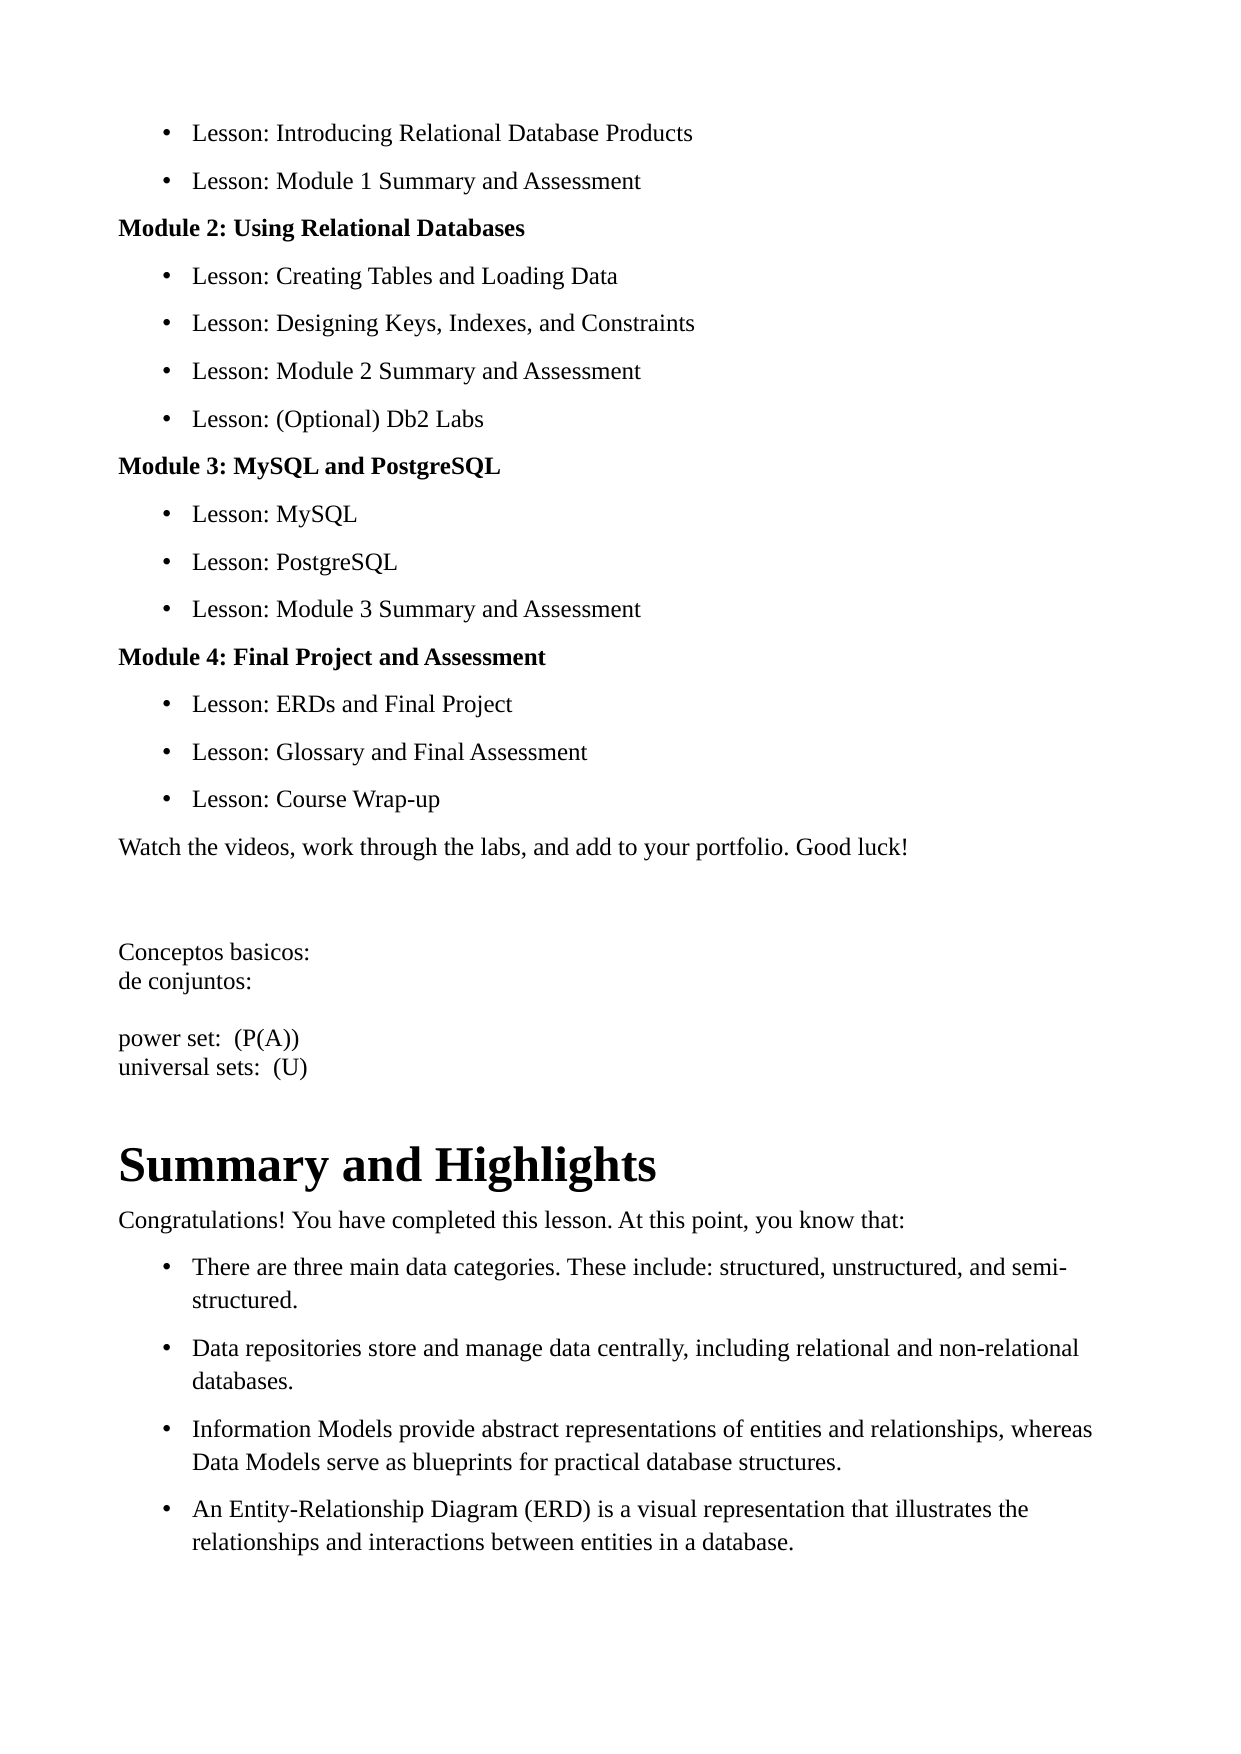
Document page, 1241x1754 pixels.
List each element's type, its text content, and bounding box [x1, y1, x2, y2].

list Lesson: Module 3 Summary and Assessment [162, 594, 1122, 623]
list Lesson: ERDs and Final Project [162, 689, 1122, 718]
list Information Models provide abstract representations of entities and relationships, whereas Data Models serve as blueprints for practical database structures. [162, 1414, 1122, 1475]
subtitle Summary and Highlights [118, 1135, 1122, 1192]
list Lesson: Introducing Relational Database Products [162, 118, 1122, 147]
list Lesson: Designing Keys, Indexes, and Constraints [162, 308, 1122, 337]
list There are three main data categories. These include: structured, unstructured, and semi-structured. [162, 1252, 1122, 1314]
list Lesson: Module 2 Summary and Assessment [162, 356, 1122, 385]
text Module 3: MySQL and PostgreSQL [118, 451, 1122, 480]
list Lesson: Glossary and Final Assessment [162, 737, 1122, 766]
text universal sets: (U) [118, 1052, 1122, 1081]
list Lesson: PostgreSQL [162, 547, 1122, 575]
text Module 2: Using Relational Databases [118, 213, 1122, 242]
text Watch the videos, work through the labs, and add to your portfolio. Good luck! [118, 832, 1122, 861]
list Lesson: Module 1 Summary and Assessment [162, 166, 1122, 194]
text Congratulations! You have completed this lesson. At this point, you know that: [118, 1205, 1122, 1233]
list An Entity-Relationship Diagram (ERD) is a visual representation that illustrates the relationships and interactions between entities in a database. [162, 1494, 1122, 1556]
list Lesson: MySQL [162, 499, 1122, 528]
text Module 4: Final Project and Assessment [118, 642, 1122, 671]
text power set: (P(A)) [118, 1023, 1122, 1052]
text Conceptos basicos: [118, 937, 1122, 966]
list Lesson: (Optional) Db2 Labs [162, 404, 1122, 432]
list Data repositories store and manage data centrally, including relational and non-relational databases. [162, 1333, 1122, 1395]
list Lesson: Course Wrap-up [162, 784, 1122, 813]
text de conjuntos: [118, 966, 1122, 995]
list Lesson: Creating Tables and Loading Data [162, 261, 1122, 290]
